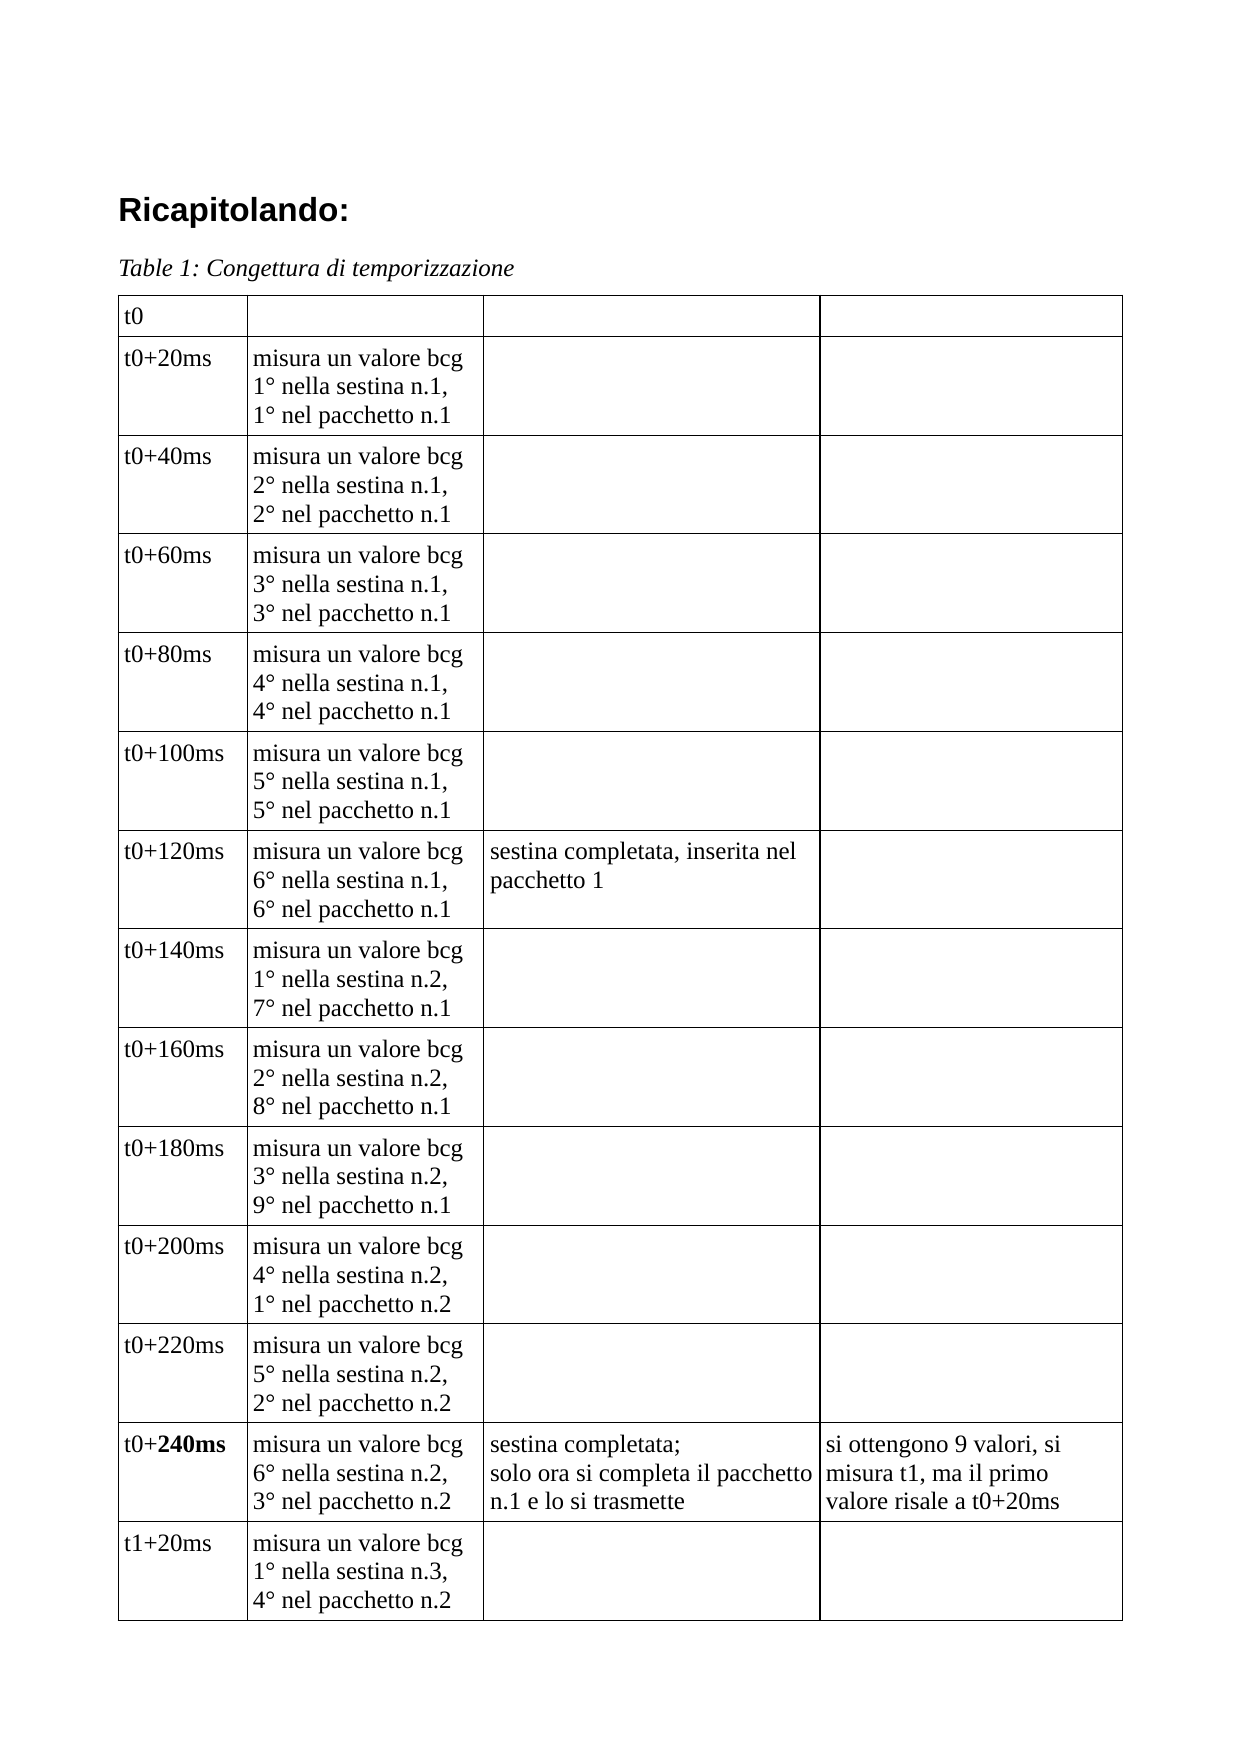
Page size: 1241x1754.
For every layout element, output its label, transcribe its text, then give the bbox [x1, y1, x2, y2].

table_cell [484, 1522, 819, 1619]
table_cell [821, 1226, 1122, 1323]
table_cell [821, 831, 1122, 928]
table_cell misura un valore bcg 4° nella sestina n.1, 4° nel pacchetto n.1 [248, 633, 483, 731]
table_header [484, 296, 819, 336]
table_cell t0+140ms [119, 929, 247, 1027]
table_cell si ottengono 9 valori, si misura t1, ma il primo valore risale a t0+20ms [821, 1423, 1122, 1521]
table_cell misura un valore bcg 3° nella sestina n.2, 9° nel pacchetto n.1 [248, 1127, 483, 1224]
table_cell [821, 1324, 1122, 1422]
table_cell [484, 1226, 819, 1323]
table_cell t0+180ms [119, 1127, 247, 1224]
table_cell misura un valore bcg 5° nella sestina n.2, 2° nel pacchetto n.2 [248, 1324, 483, 1422]
table_cell t0+220ms [119, 1324, 247, 1422]
table_cell misura un valore bcg 1° nella sestina n.2, 7° nel pacchetto n.1 [248, 929, 483, 1027]
table_cell misura un valore bcg 2° nella sestina n.1, 2° nel pacchetto n.1 [248, 436, 483, 533]
table_cell [484, 337, 819, 434]
table_cell misura un valore bcg 6° nella sestina n.1, 6° nel pacchetto n.1 [248, 831, 483, 928]
table_cell t0+120ms [119, 831, 247, 928]
table_cell [821, 534, 1122, 632]
table_cell [821, 1522, 1122, 1619]
table_cell sestina completata; solo ora si completa il pacchetto n.1 e lo si trasmette [484, 1423, 819, 1521]
table_cell t1+20ms [119, 1522, 247, 1619]
table_cell t0+160ms [119, 1028, 247, 1126]
table_cell t0+20ms [119, 337, 247, 434]
table_cell t0+80ms [119, 633, 247, 731]
table_cell t0+240ms [119, 1423, 247, 1521]
table_cell misura un valore bcg 2° nella sestina n.2, 8° nel pacchetto n.1 [248, 1028, 483, 1126]
table_cell [821, 929, 1122, 1027]
table_cell misura un valore bcg 3° nella sestina n.1, 3° nel pacchetto n.1 [248, 534, 483, 632]
table_cell [821, 732, 1122, 829]
table_cell misura un valore bcg 1° nella sestina n.1, 1° nel pacchetto n.1 [248, 337, 483, 434]
table_cell misura un valore bcg 5° nella sestina n.1, 5° nel pacchetto n.1 [248, 732, 483, 829]
table_cell misura un valore bcg 6° nella sestina n.2, 3° nel pacchetto n.2 [248, 1423, 483, 1521]
table_cell [484, 929, 819, 1027]
table_cell [484, 1324, 819, 1422]
table_cell [484, 534, 819, 632]
table_cell sestina completata, inserita nel pacchetto 1 [484, 831, 819, 928]
table_header [821, 296, 1122, 336]
table_cell [821, 337, 1122, 434]
table_cell t0+60ms [119, 534, 247, 632]
table_cell [484, 1028, 819, 1126]
table_cell misura un valore bcg 1° nella sestina n.3, 4° nel pacchetto n.2 [248, 1522, 483, 1619]
table_cell misura un valore bcg 4° nella sestina n.2, 1° nel pacchetto n.2 [248, 1226, 483, 1323]
table_cell [484, 633, 819, 731]
table_header t0 [119, 296, 247, 336]
text Table 1: Congettura di temporizzazione [118, 253, 1122, 282]
subtitle Ricapitolando: [118, 190, 1122, 228]
table_cell t0+40ms [119, 436, 247, 533]
table_cell [484, 1127, 819, 1224]
table_cell [484, 732, 819, 829]
table_header [248, 296, 483, 336]
table_cell t0+200ms [119, 1226, 247, 1323]
table_cell [484, 436, 819, 533]
table_cell [821, 1028, 1122, 1126]
table_cell t0+100ms [119, 732, 247, 829]
table_cell [821, 633, 1122, 731]
table_cell [821, 1127, 1122, 1224]
table_cell [821, 436, 1122, 533]
